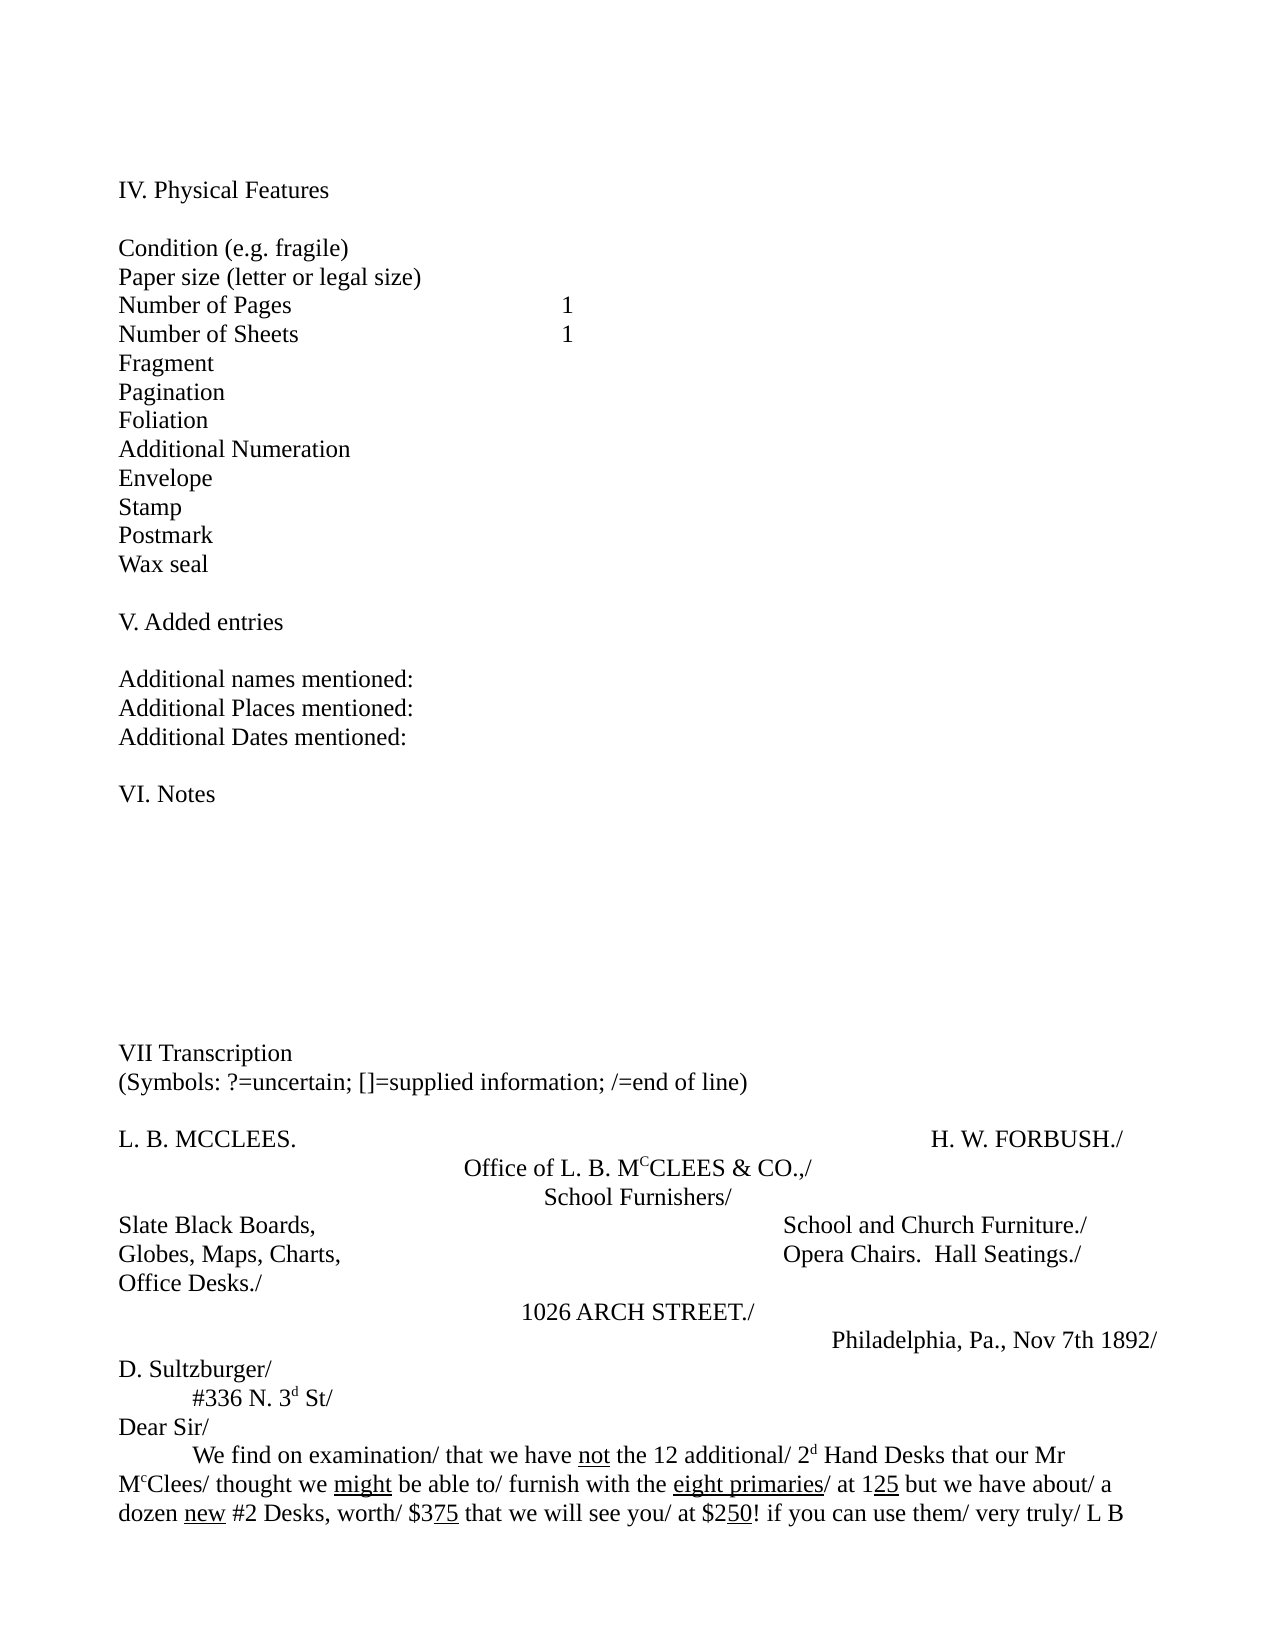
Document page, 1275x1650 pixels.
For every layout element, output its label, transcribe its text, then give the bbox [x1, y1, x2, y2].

text Slate Black Boards, School and Church Furniture./ [118, 1211, 1157, 1239]
text We find on examination/ that we have not the 12 additional/ 2d Hand Desks that our Mr McClees/ thought we might be able to/ furnish with the eight primaries/ at 125 but we have about/ a dozen new #2 Desks, worth/ $375 that we will see you/ at $250! if you can use them/ very truly/ L B [118, 1441, 1157, 1527]
text Additional Places mentioned: [118, 693, 1157, 722]
text School Furnishers/ [118, 1182, 1157, 1211]
text Number of Pages 1 [118, 291, 1157, 319]
text D. Sultzburger/ [118, 1354, 1157, 1383]
text Philadelphia, Pa., Nov 7th 1892/ [118, 1326, 1157, 1354]
text Number of Sheets 1 [118, 319, 1157, 348]
text Condition (e.g. fragile) [118, 233, 1157, 262]
text (Symbols: ?=uncertain; []=supplied information; /=end of line) [118, 1067, 1157, 1096]
text Globes, Maps, Charts, Opera Chairs. Hall Seatings./ [118, 1239, 1157, 1268]
text VI. Notes [118, 779, 1157, 808]
text Additional Numeration [118, 434, 1157, 463]
text Envelope [118, 463, 1157, 492]
text Wax seal [118, 549, 1157, 578]
text Foliation [118, 406, 1157, 434]
text Paper size (letter or legal size) [118, 262, 1157, 291]
text Fragment [118, 348, 1157, 377]
text Additional names mentioned: [118, 664, 1157, 693]
text 1026 ARCH STREET./ [118, 1297, 1157, 1326]
text Office Desks./ [118, 1268, 1157, 1297]
text IV. Physical Features [118, 176, 1157, 204]
text Postma rk [118, 521, 1157, 549]
text VII Transcription [118, 1038, 1157, 1067]
text L. B. MCCLEES. H. W. FORBUSH./ [118, 1124, 1157, 1153]
text Stamp [118, 492, 1157, 521]
text #336 N. 3d St/ [118, 1383, 1157, 1412]
text V. Added entries [118, 607, 1157, 636]
text Additional Dates mentioned: [118, 722, 1157, 751]
text Dear Sir/ [118, 1412, 1157, 1441]
text Pagination [118, 377, 1157, 406]
text Office of L. B. MCCLEES & CO.,/ [118, 1153, 1157, 1182]
